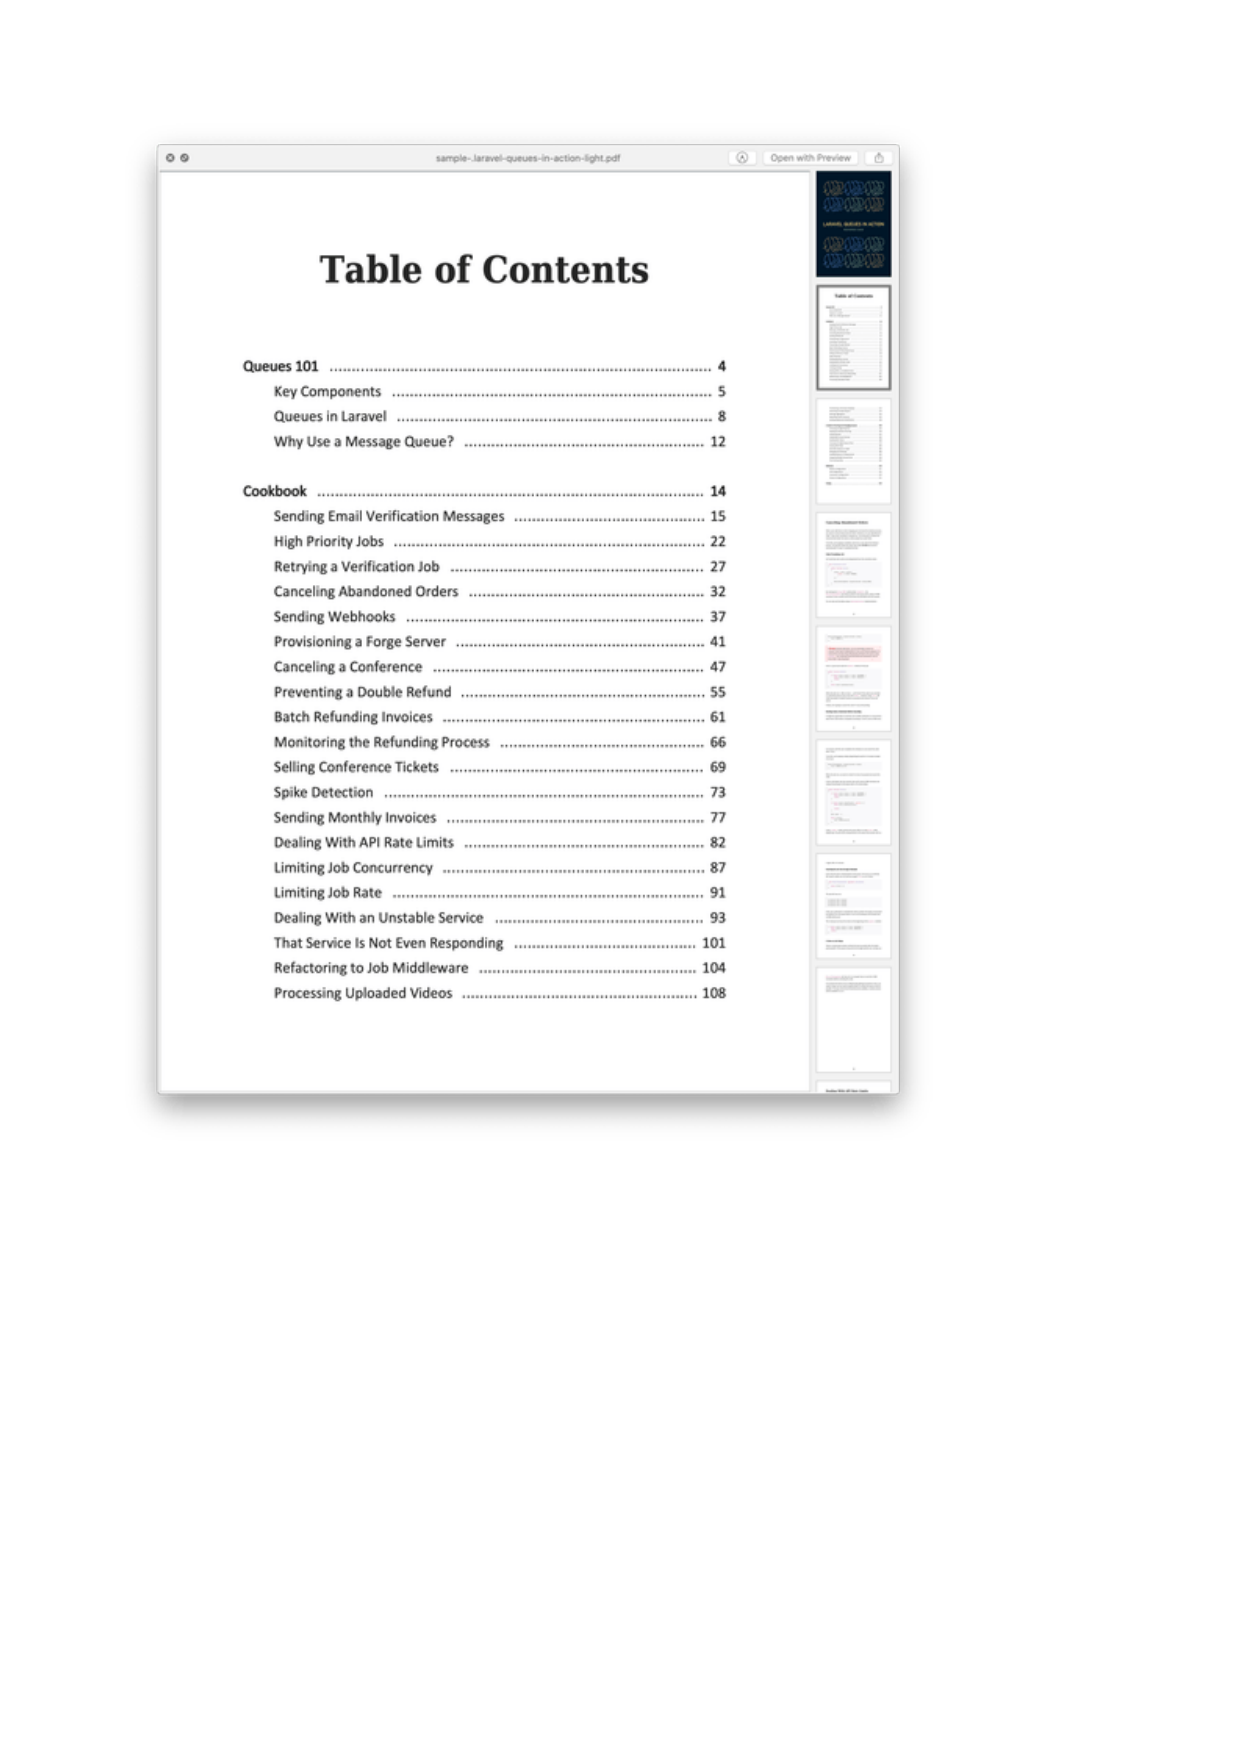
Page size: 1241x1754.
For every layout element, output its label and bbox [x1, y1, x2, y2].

picture [118, 118, 939, 1147]
